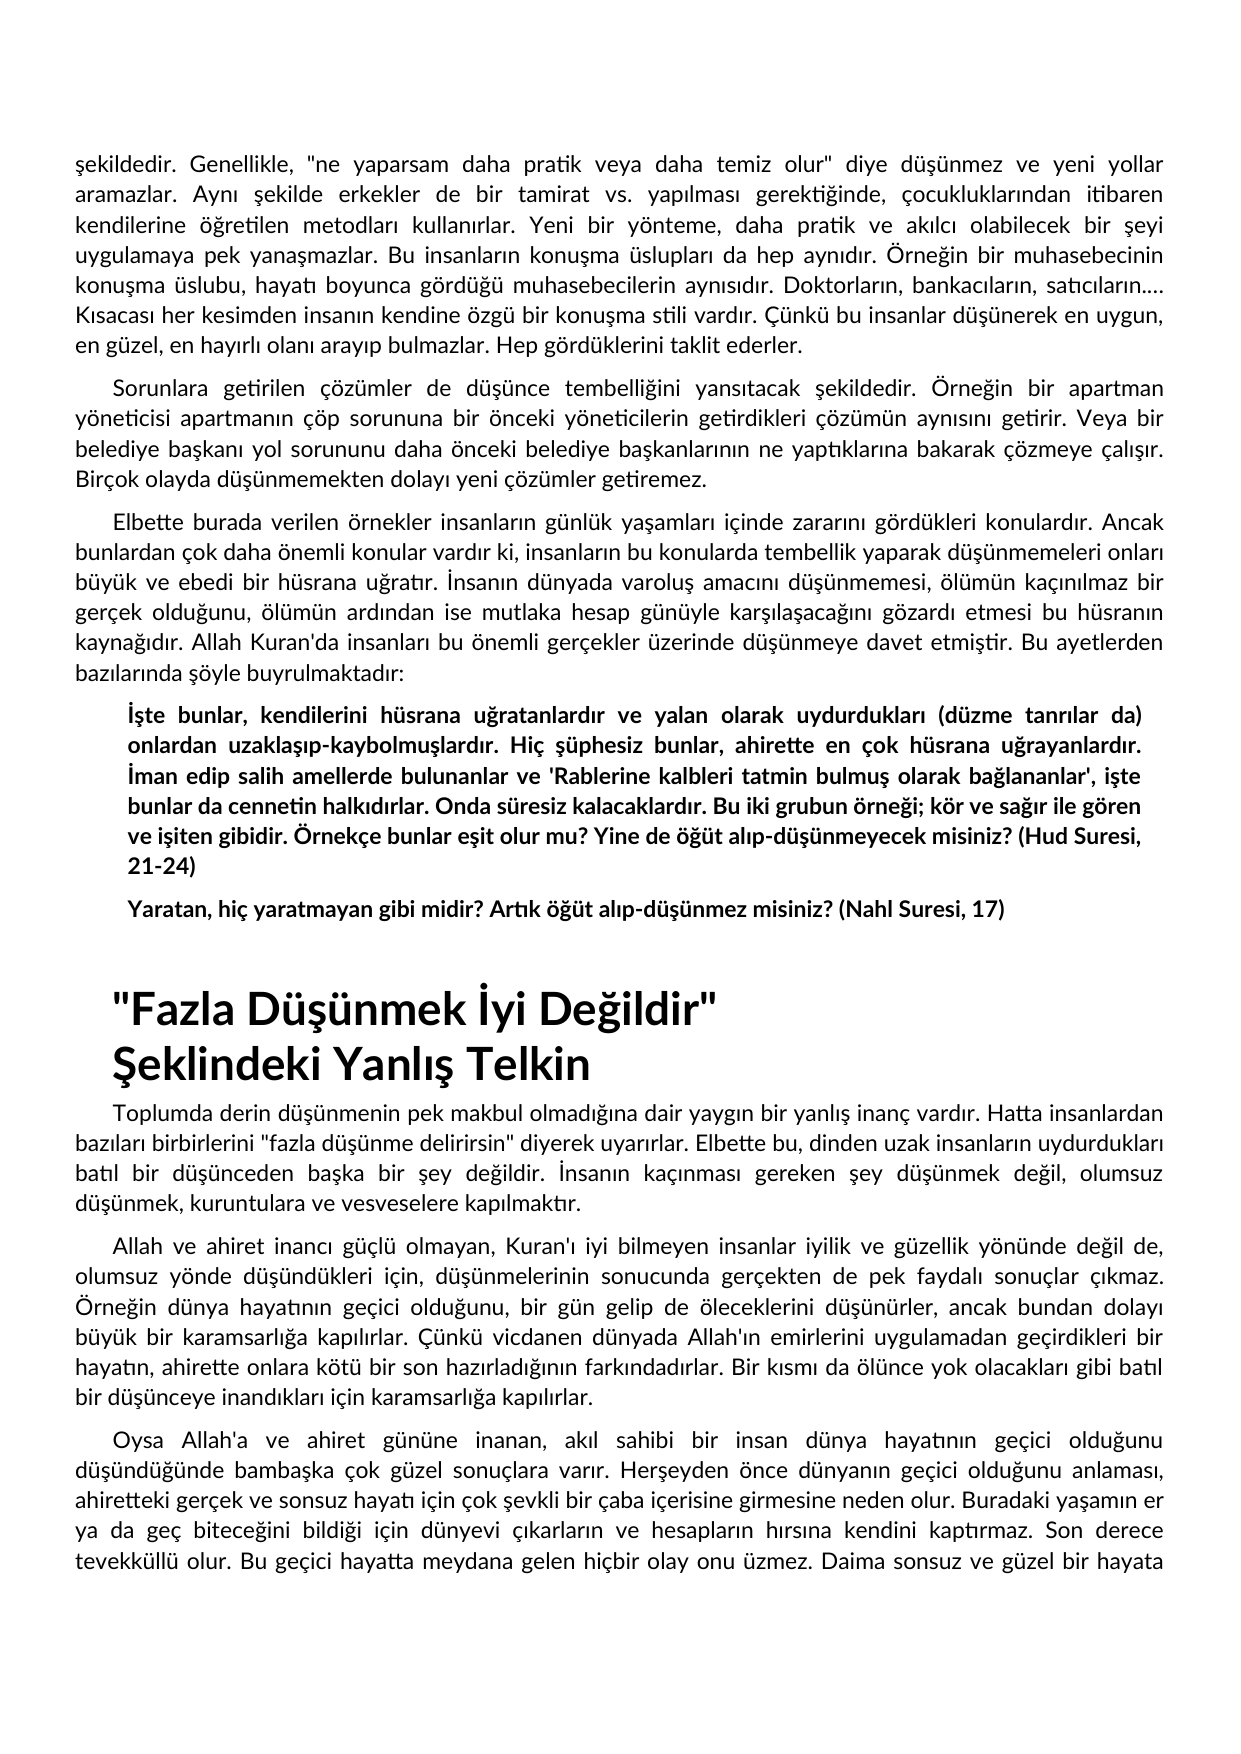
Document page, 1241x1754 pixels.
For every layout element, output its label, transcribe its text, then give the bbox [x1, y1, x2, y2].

text Elbette burada verilen örnekler insanların günlük yaşamları içinde zararını gördükleri konulardır. Ancak bunlardan çok daha önemli konular vardır ki, insanların bu konularda tembellik yaparak düşünmemeleri onları büyük ve ebedi bir hüsrana uğratır. İnsanın dünyada varoluş amacını düşünmemesi, ölümün kaçınılmaz bir gerçek olduğunu, ölümün ardından ise mutlaka hesap günüyle karşılaşacağını gözardı etmesi bu hüsranın kaynağıdır. Allah Kuran'da insanları bu önemli gerçekler üzerinde düşünmeye davet etmiştir. Bu ayetlerden bazılarında şöyle buyrulmaktadır: [75, 507, 1165, 686]
subtitle "Fazla Düşünmek İyi Değildir" Şeklindeki Yanlış Telkin [112, 980, 1165, 1090]
text Oysa Allah'a ve ahiret gününe inanan, akıl sahibi bir insan dünya hayatının geçici olduğunu düşündüğünde bambaşka çok güzel sonuçlara varır. Herşeyden önce dünyanın geçici olduğunu anlaması, ahiretteki gerçek ve sonsuz hayatı için çok şevkli bir çaba içerisine girmesine neden olur. Buradaki yaşamın er ya da geç biteceğini bildiği için dünyevi çıkarların ve hesapların hırsına kendini kaptırmaz. Son derece tevekküllü olur. Bu geçici hayatta meydana gelen hiçbir olay onu üzmez. Daima sonsuz ve güzel bir hayata [75, 1426, 1165, 1574]
text Toplumda derin düşünmenin pek makbul olmadığına dair yaygın bir yanlış inanç vardır. Hatta insanlardan bazıları birbirlerini "fazla düşünme delirirsin" diyerek uyarırlar. Elbette bu, dinden uzak insanların uydurdukları batıl bir düşünceden başka bir şey değildir. İnsanın kaçınması gereken şey düşünmek değil, olumsuz düşünmek, kuruntulara ve vesveselere kapılmaktır. [75, 1098, 1165, 1217]
text Yaratan, hiç yaratmayan gibi midir? Artık öğüt alıp-düşünmez misiniz? (Nahl Suresi, 17) [127, 895, 1143, 922]
text Sorunlara getirilen çözümler de düşünce tembelliğini yansıtacak şekildedir. Örneğin bir apartman yöneticisi apartmanın çöp sorununa bir önceki yöneticilerin getirdikleri çözümün aynısını getirir. Veya bir belediye başkanı yol sorununu daha önceki belediye başkanlarının ne yaptıklarına bakarak çözmeye çalışır. Birçok olayda düşünmemekten dolayı yeni çözümler getiremez. [75, 374, 1165, 492]
text şekildedir. Genellikle, "ne yaparsam daha pratik veya daha temiz olur" diye düşünmez ve yeni yollar aramazlar. Aynı şekilde erkekler de bir tamirat vs. yapılması gerektiğinde, çocukluklarından itibaren kendilerine öğretilen metodları kullanırlar. Yeni bir yönteme, daha pratik ve akılcı olabilecek bir şeyi uygulamaya pek yanaşmazlar. Bu insanların konuşma üslupları da hep aynıdır. Örneğin bir muhasebecinin konuşma üslubu, hayatı boyunca gördüğü muhasebecilerin aynısıdır. Doktorların, bankacıların, satıcıların.… Kısacası her kesimden insanın kendine özgü bir konuşma stili vardır. Çünkü bu insanlar düşünerek en uygun, en güzel, en hayırlı olanı arayıp bulmazlar. Hep gördüklerini taklit ederler. [75, 150, 1165, 359]
text Allah ve ahiret inancı güçlü olmayan, Kuran'ı iyi bilmeyen insanlar iyilik ve güzellik yönünde değil de, olumsuz yönde düşündükleri için, düşünmelerinin sonucunda gerçekten de pek faydalı sonuçlar çıkmaz. Örneğin dünya hayatının geçici olduğunu, bir gün gelip de öleceklerini düşünürler, ancak bundan dolayı büyük bir karamsarlığa kapılırlar. Çünkü vicdanen dünyada Allah'ın emirlerini uygulamadan geçirdikleri bir hayatın, ahirette onlara kötü bir son hazırladığının farkındadırlar. Bir kısmı da ölünce yok olacakları gibi batıl bir düşünceye inandıkları için karamsarlığa kapılırlar. [75, 1232, 1165, 1410]
text İşte bunlar, kendilerini hüsrana uğratanlardır ve yalan olarak uydurdukları (düzme tanrılar da) onlardan uzaklaşıp-kaybolmuşlardır. Hiç şüphesiz bunlar, ahirette en çok hüsrana uğrayanlardır. İman edip salih amellerde bulunanlar ve 'Rablerine kalbleri tatmin bulmuş olarak bağlananlar', işte bunlar da cennetin halkıdırlar. Onda süresiz kalacaklardır. Bu iki grubun örneği; kör ve sağır ile gören ve işiten gibidir. Örnekçe bunlar eşit olur mu? Yine de öğüt alıp-düşünmeyecek misiniz? (Hud Suresi, 21-24) [127, 701, 1143, 879]
